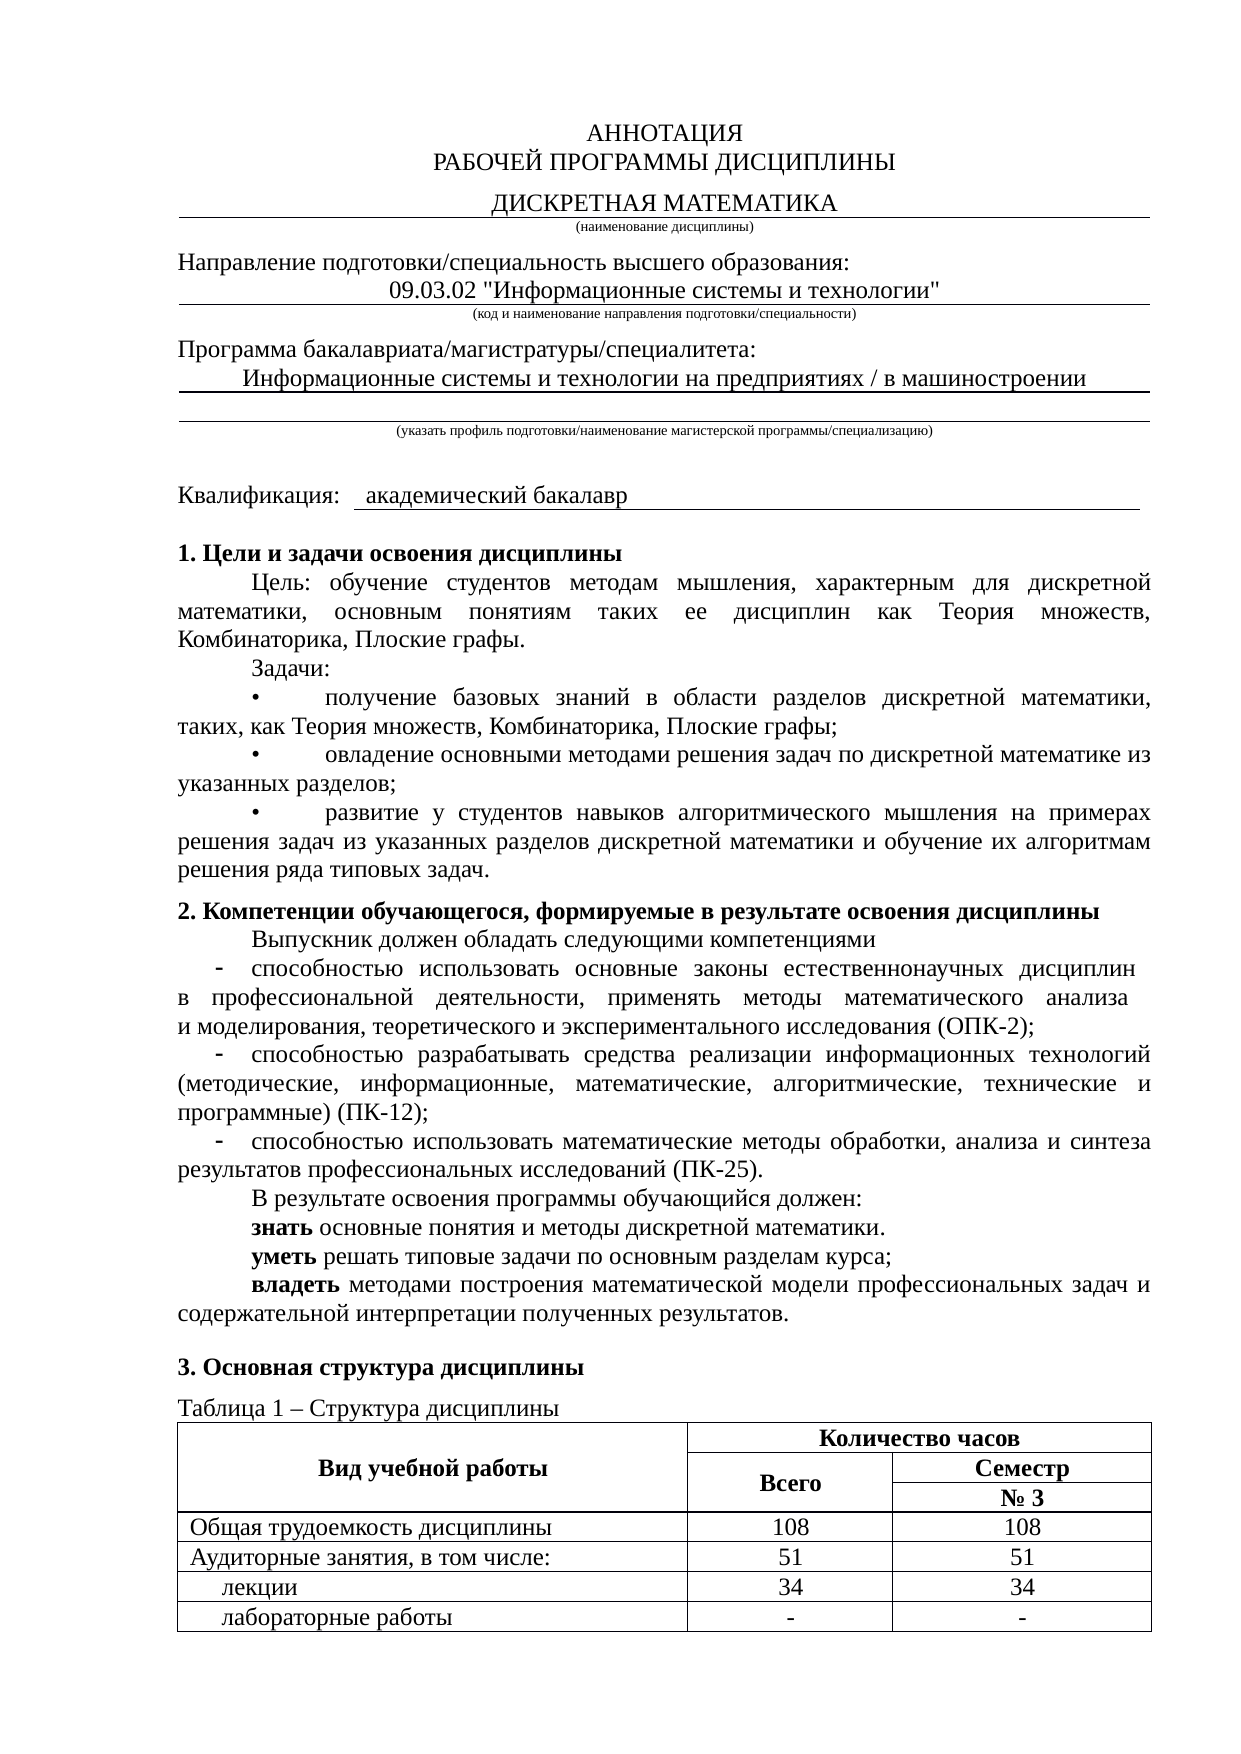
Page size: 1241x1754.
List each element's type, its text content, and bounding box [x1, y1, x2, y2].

table_cell Семестр [893, 1453, 1151, 1482]
table_cell 108 [688, 1513, 892, 1541]
text • развитие у студентов навыков алгоритмического мышления на примерах решения задач из указанных разделов дискретной математики и обучение их алгоритмам решения ряда типовых задач. [177, 797, 1152, 883]
list способностью разрабатывать средства реализации информационных технологий (методические, информационные, математические, алгоритмические, технические и программные) (ПК-12); [177, 1039, 1152, 1126]
table_cell 108 [893, 1513, 1151, 1541]
text • получение базовых знаний в области разделов дискретной математики, таких, как Теория множеств, Комбинаторика, Плоские графы; [177, 682, 1152, 739]
text 1. Цели и задачи освоения дисциплины [177, 538, 1152, 567]
text Выпускник должен обладать следующими компетенциями [177, 924, 1152, 953]
table_header Вид учебной работы [178, 1423, 687, 1511]
table_cell (наименование дисциплины) [179, 218, 1150, 247]
table_cell - [688, 1602, 892, 1631]
text уметь решать типовые задачи по основным разделам курса; [177, 1241, 1152, 1269]
table_cell 51 [688, 1542, 892, 1571]
table_cell (указать профиль подготовки/наименование магистерской программы/специализацию) [179, 422, 1150, 451]
text Таблица 1 – Структура дисциплины [177, 1393, 1152, 1422]
table_header Количество часов [688, 1423, 1151, 1452]
table_cell Общая трудоемкость дисциплины [178, 1513, 687, 1541]
table_header Квалификация: [166, 480, 354, 508]
text Направление подготовки/специальность высшего образования: [177, 247, 1152, 275]
text владеть методами построения математической модели профессиональных задач и содержательной интерпретации полученных результатов. [177, 1269, 1152, 1327]
table_cell Аудиторные занятия, в том числе: [178, 1542, 687, 1571]
text Цель: обучение студентов методам мышления, характерным для дискретной математики, основным понятиям таких ее дисциплин как Теория множеств, Комбинаторика, Плоские графы. [177, 567, 1152, 653]
text 3. Основная структура дисциплины [177, 1352, 1152, 1381]
text Задачи: [177, 653, 1152, 682]
list способностью использовать математические методы обработки, анализа и синтеза результатов профессиональных исследований (ПК-25). [177, 1126, 1152, 1183]
table_cell лабораторные работы [178, 1602, 687, 1631]
text РАБОЧЕЙ ПРОГРАММЫ ДИСЦИПЛИНЫ [177, 147, 1152, 176]
table_header ДИСКРЕТНАЯ МАТЕМАТИКА [179, 176, 1150, 217]
table_header Информационные системы и технологии на предприятиях / в машиностроении [179, 363, 1150, 391]
table_cell 34 [893, 1572, 1151, 1601]
table_cell 34 [688, 1572, 892, 1601]
text • овладение основными методами решения задач по дискретной математике из указанных разделов; [177, 739, 1152, 797]
list способностью использовать основные законы естественнонаучных дисциплин в профессиональной деятельности, применять методы математического анализа и моделирования, теоретического и экспериментального исследования (ОПК-2); [177, 953, 1152, 1039]
table_cell [179, 393, 1150, 421]
text АННОТАЦИЯ [177, 118, 1152, 147]
table_cell - [893, 1602, 1151, 1631]
text Программа бакалавриата/магистратуры/специалитета: [177, 334, 1152, 363]
table_header 09.03.02 "Информационные системы и технологии" [179, 275, 1150, 304]
table_cell 51 [893, 1542, 1151, 1571]
table_cell Всего [688, 1453, 892, 1511]
text знать основные понятия и методы дискретной математики. [177, 1212, 1152, 1241]
table_cell (код и наименование направления подготовки/специальности) [179, 305, 1150, 334]
table_header академический бакалавр [354, 480, 1140, 508]
text В результате освоения программы обучающийся должен: [177, 1183, 1152, 1212]
table_cell № 3 [893, 1483, 1151, 1511]
text 2. Компетенции обучающегося, формируемые в результате освоения дисциплины [177, 896, 1152, 924]
table_cell лекции [178, 1572, 687, 1601]
